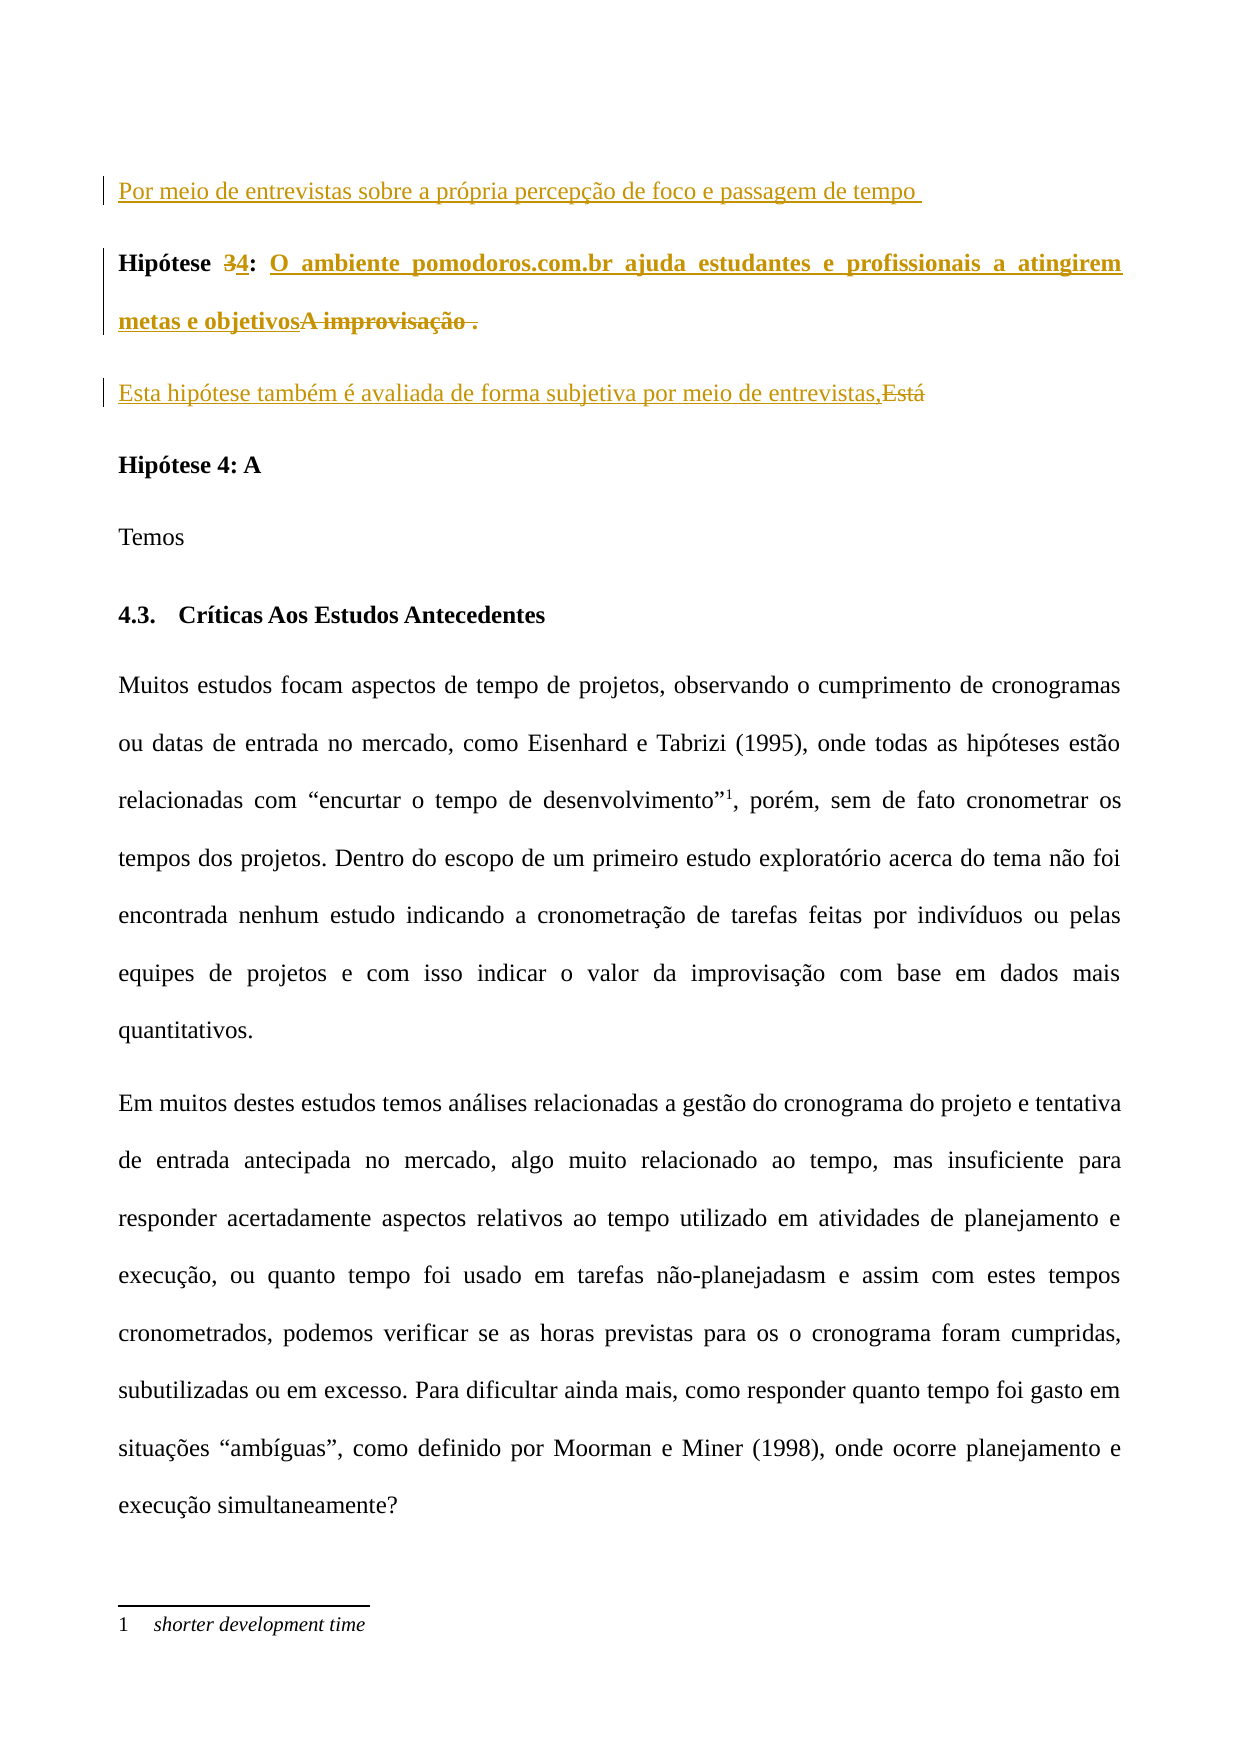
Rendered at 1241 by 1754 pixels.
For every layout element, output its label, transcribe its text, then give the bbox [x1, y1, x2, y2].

text Em muitos destes estudos temos análises relacionadas a gestão do cronograma do projeto e tentativa de entrada antecipada no mercado, algo muito relacionado ao tempo, mas insuficiente para responder acertadamente aspectos relativos ao tempo utilizado em atividades de planejamento e execução, ou quanto tempo foi usado em tarefas não-planejadasm e assim com estes tempos cronometrados, podemos verificar se as horas previstas para os o cronograma foram cumpridas, subutilizadas ou em excesso. Para dificultar ainda mais, como responder quanto tempo foi gasto em situações “ambíguas”, como definido por Moorman e Miner (1998), onde ocorre planejamento e execução simultaneamente? [118, 1088, 1122, 1519]
text Hipótese 4: O ambiente pomodoros.com.br ajuda estudantes e profissionais a atingirem metas e objetivos [118, 248, 1122, 335]
text shorter development time [118, 1612, 1122, 1636]
text Temos [118, 522, 1122, 551]
text Esta hipótese também é avaliada de forma subjetiva por meio de entrevistas, [118, 378, 1122, 407]
text Hipótese 4: A [118, 450, 1122, 479]
subtitle Críticas Aos Estudos Antecedentes [118, 601, 1122, 629]
text Por meio de entrevistas sobre a própria percepção de foco e passagem de tempo [118, 176, 1122, 205]
text Muitos estudos focam aspectos de tempo de projetos, observando o cumprimento de cronogramas ou datas de entrada no mercado, como Eisenhard e Tabrizi (1995), onde todas as hipóteses estão relacionadas com “encurtar o tempo de desenvolvimento”, porém, sem de fato cronometrar os tempos dos projetos. Dentro do escopo de um primeiro estudo exploratório acerca do tema não foi encontrada nenhum estudo indicando a cronometração de tarefas feitas por indivíduos ou pelas equipes de projetos e com isso indicar o valor da improvisação com base em dados mais quantitativos. [118, 671, 1122, 1044]
